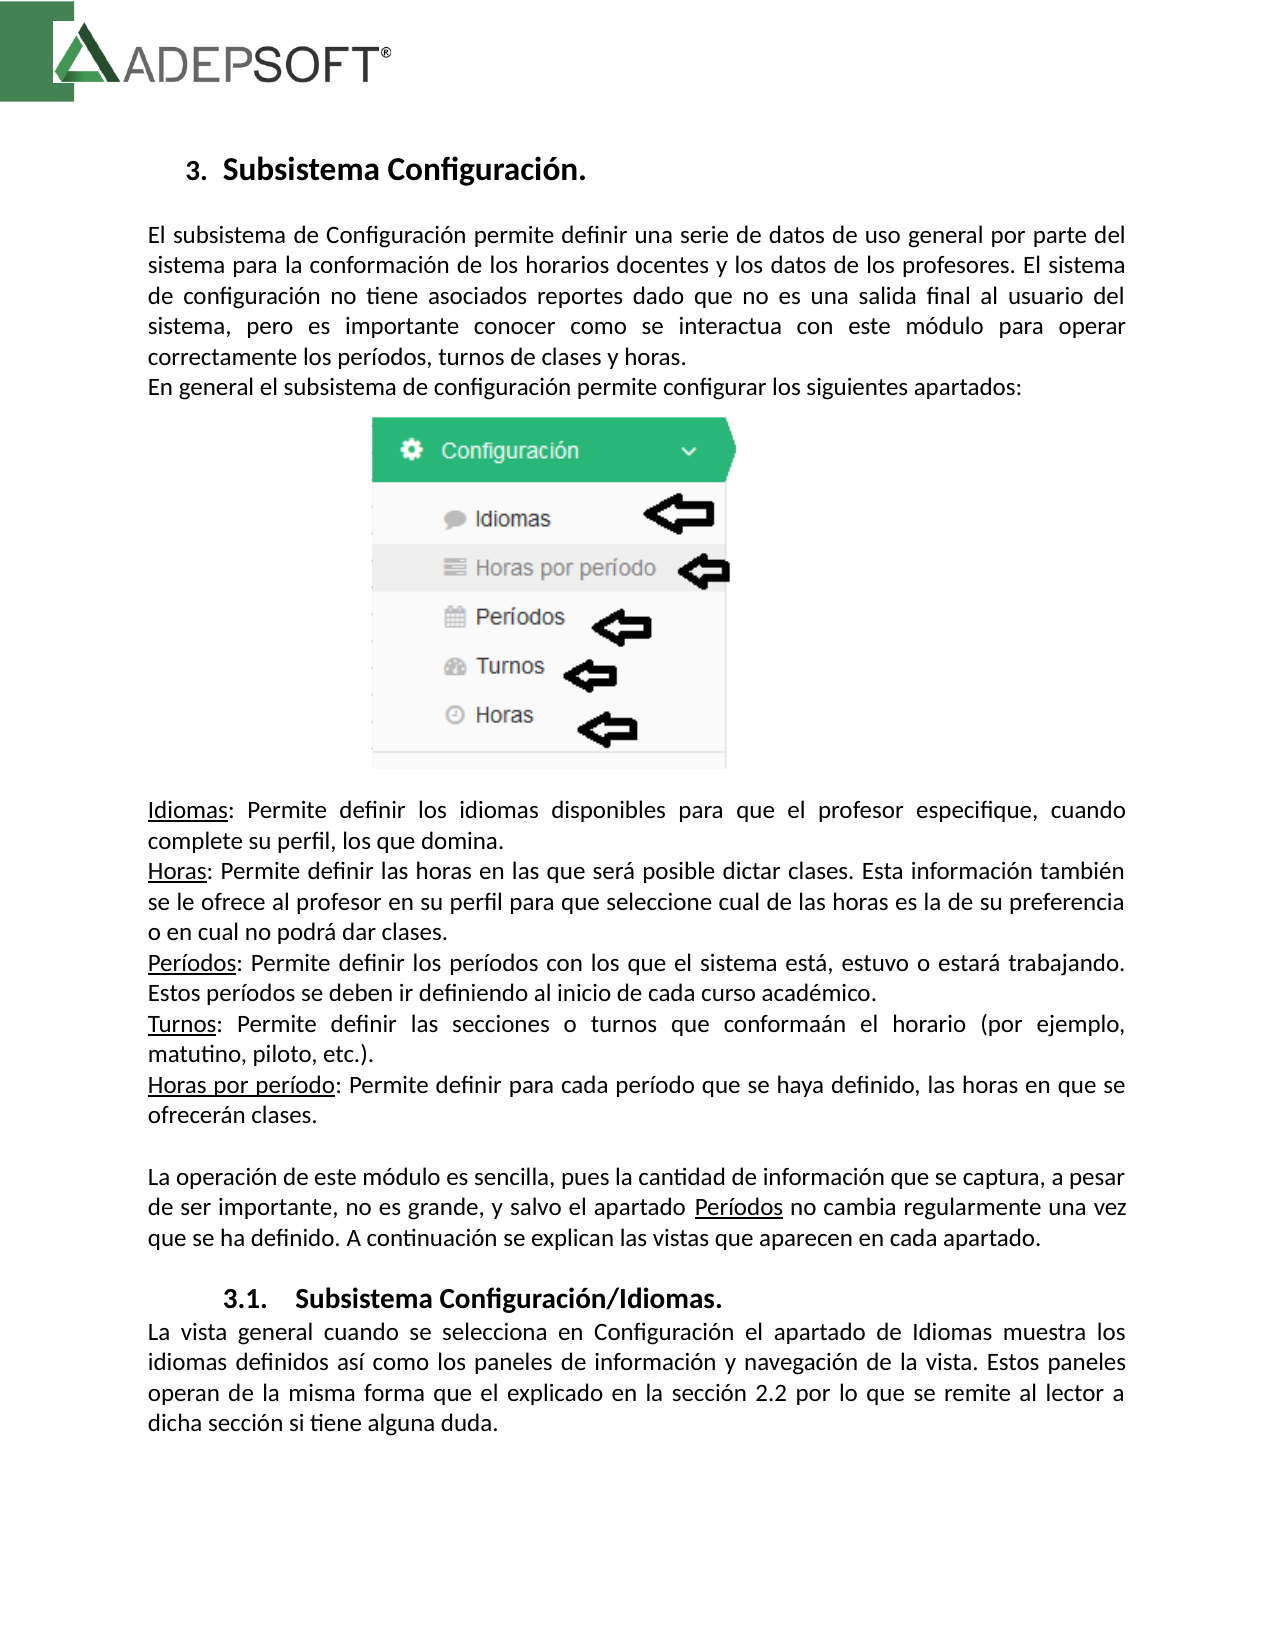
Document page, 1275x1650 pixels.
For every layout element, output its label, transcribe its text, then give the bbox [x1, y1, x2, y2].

text Horas: Permite definir las horas en las que será posible dictar clases. Esta información también se le ofrece al profesor en su perfil para que seleccione cual de las horas es la de su preferencia o en cual no podrá dar clases. [148, 855, 1127, 947]
text El subsistema de Configuración permite definir una serie de datos de uso general por parte del sistema para la conformación de los horarios docentes y los datos de los profesores. El sistema de configuración no tiene asociados reportes dado que no es una salida final al usuario del sistema, pero es importante conocer como se interactua con este módulo para operar correctamente los períodos, turnos de clases y horas. [148, 219, 1127, 372]
list Subsistema Configuración. [185, 148, 1127, 188]
text La vista general cuando se selecciona en Configuración el apartado de Idiomas muestra los idiomas definidos así como los paneles de información y navegación de la vista. Estos paneles operan de la misma forma que el explicado en la sección 2.2 por lo que se remite al lector a dicha sección si tiene alguna duda. [148, 1316, 1127, 1438]
text Turnos: Permite definir las secciones o turnos que conformaán el horario (por ejemplo, matutino, piloto, etc.). [148, 1008, 1127, 1069]
text La operación de este módulo es sencilla, pues la cantidad de información que se captura, a pesar de ser importante, no es grande, y salvo el apartado Períodos no cambia regularmente una vez que se ha definido. A continuación se explican las vistas que aparecen en cada apartado. [148, 1161, 1127, 1252]
list Subsistema Configuración/Idiomas. [223, 1280, 1127, 1316]
picture [53, 21, 392, 83]
text Idiomas: Permite definir los idiomas disponibles para que el profesor especifique, cuando complete su perfil, los que domina. [148, 794, 1127, 855]
text Horas por período: Permite definir para cada período que se haya definido, las horas en que se ofrecerán clases. [148, 1069, 1127, 1130]
text En general el subsistema de configuración permite configurar los siguientes apartados: [148, 372, 1127, 402]
text Períodos: Permite definir los períodos con los que el sistema está, estuvo o estará trabajando. Estos períodos se deben ir definiendo al inicio de cada curso académico. [148, 947, 1127, 1008]
